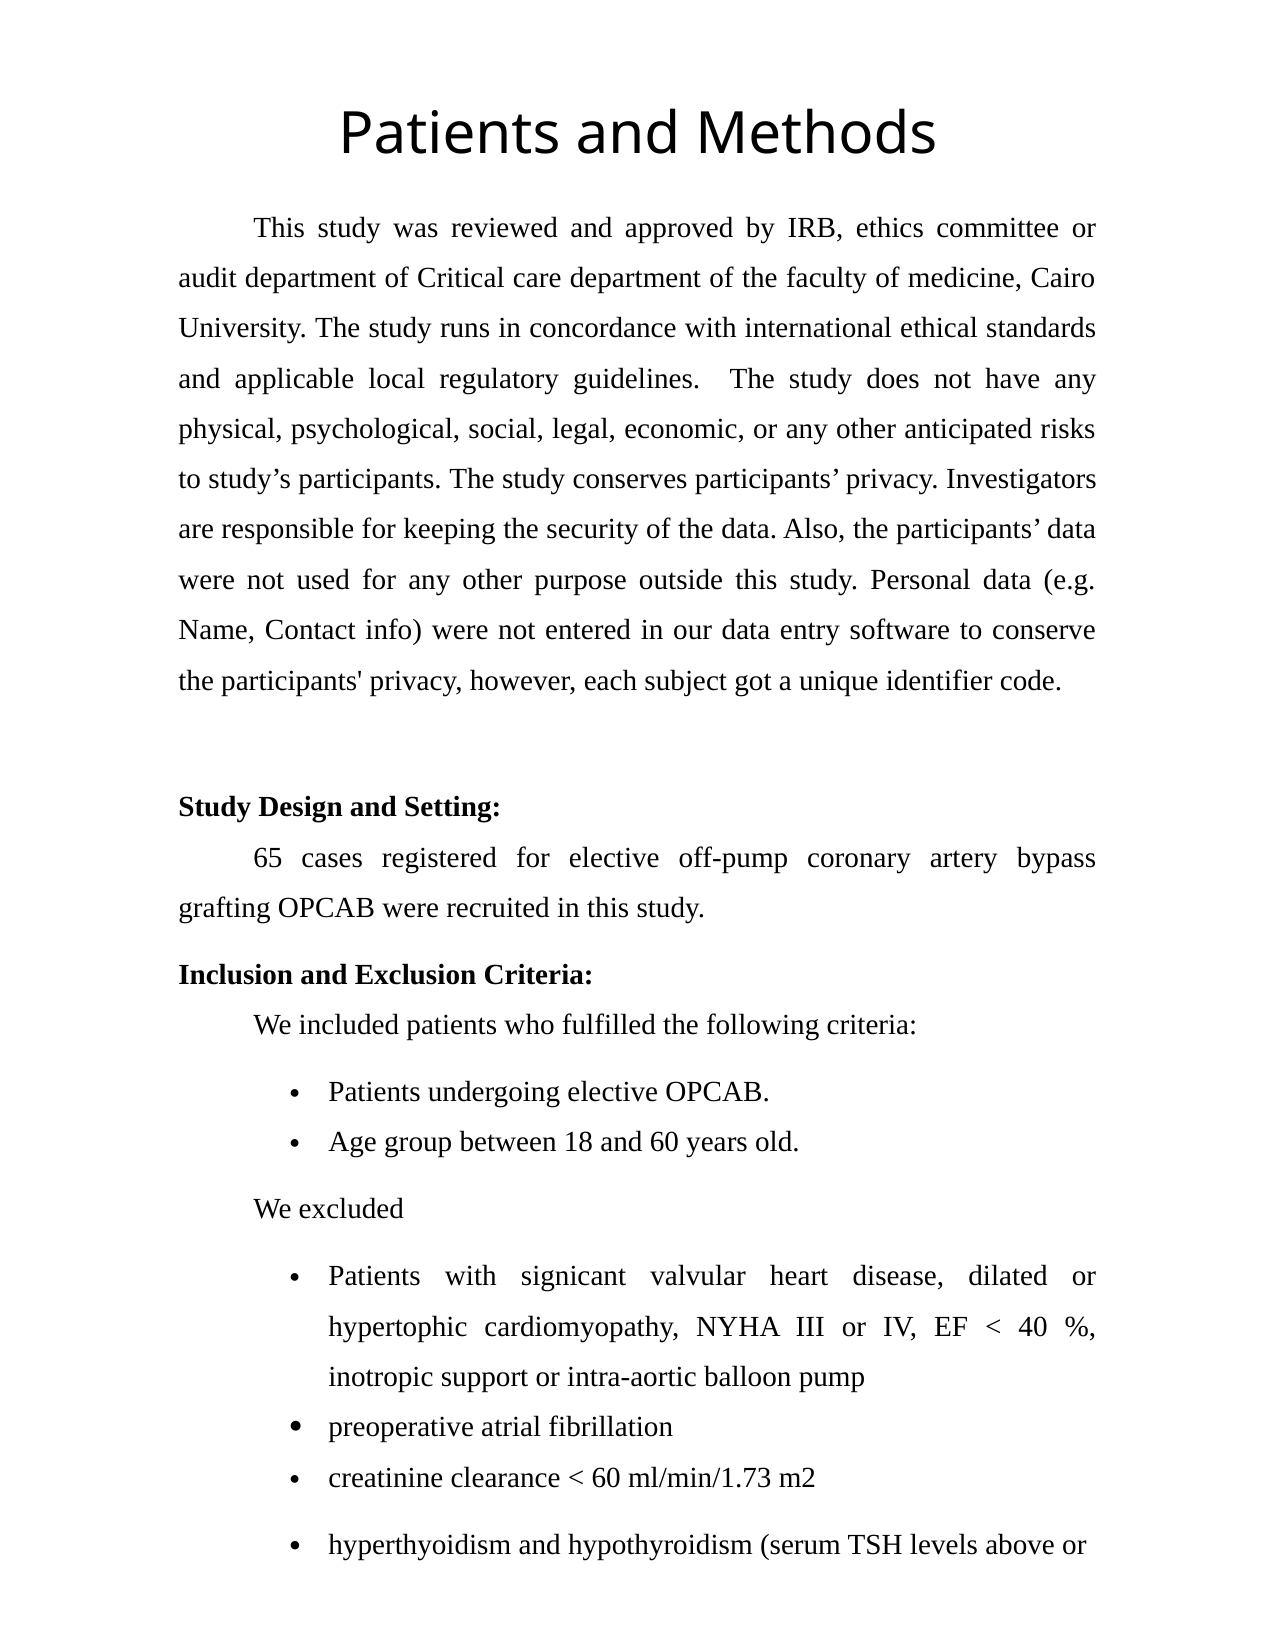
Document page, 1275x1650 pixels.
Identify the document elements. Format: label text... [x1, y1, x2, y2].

list Age group between 18 and 60 years old. [291, 1124, 1097, 1158]
list Patients undergoing elective OPCAB. [291, 1074, 1097, 1108]
list preoperative atrial fibrillation [291, 1409, 1097, 1443]
list hyperthyoidism and hypothyroidism (serum TSH levels above or [291, 1527, 1097, 1560]
text This study was reviewed and approved by IRB, ethics committee or audit department of Critical care department of the faculty of medicine, Cairo University. The study runs in concordance with international ethical standards and applicable local regulatory guidelines. The study does not have any physical, psychological, social, legal, economic, or any other anticipated risks to study’s participants. The study conserves participants’ privacy. Investigators are responsible for keeping the security of the data. Also, the participants’ data were not used for any other purpose outside this study. Personal data (e.g. Name, Contact info) were not entered in our data entry software to conserve the participants' privacy, however, each subject got a unique identifier code. [178, 210, 1097, 696]
text Inclusion and Exclusion Criteria: [178, 957, 1097, 991]
list creatinine clearance < 60 ml/min/1.73 m2 [291, 1460, 1097, 1493]
text 65 cases registered for elective off-pump coronary artery bypass grafting OPCAB were recruited in this study. [178, 840, 1097, 923]
text We excluded [178, 1192, 1097, 1225]
subtitle Patients and Methods [178, 91, 1097, 170]
list Patients with signicant valvular heart disease, dilated or hypertophic cardiomyopathy, NYHA III or IV, EF < 40 %, inotropic support or intra-aortic balloon pump [291, 1258, 1097, 1393]
text Study Design and Setting: [178, 789, 1097, 823]
text We included patients who fulfilled the following criteria: [178, 1007, 1097, 1041]
